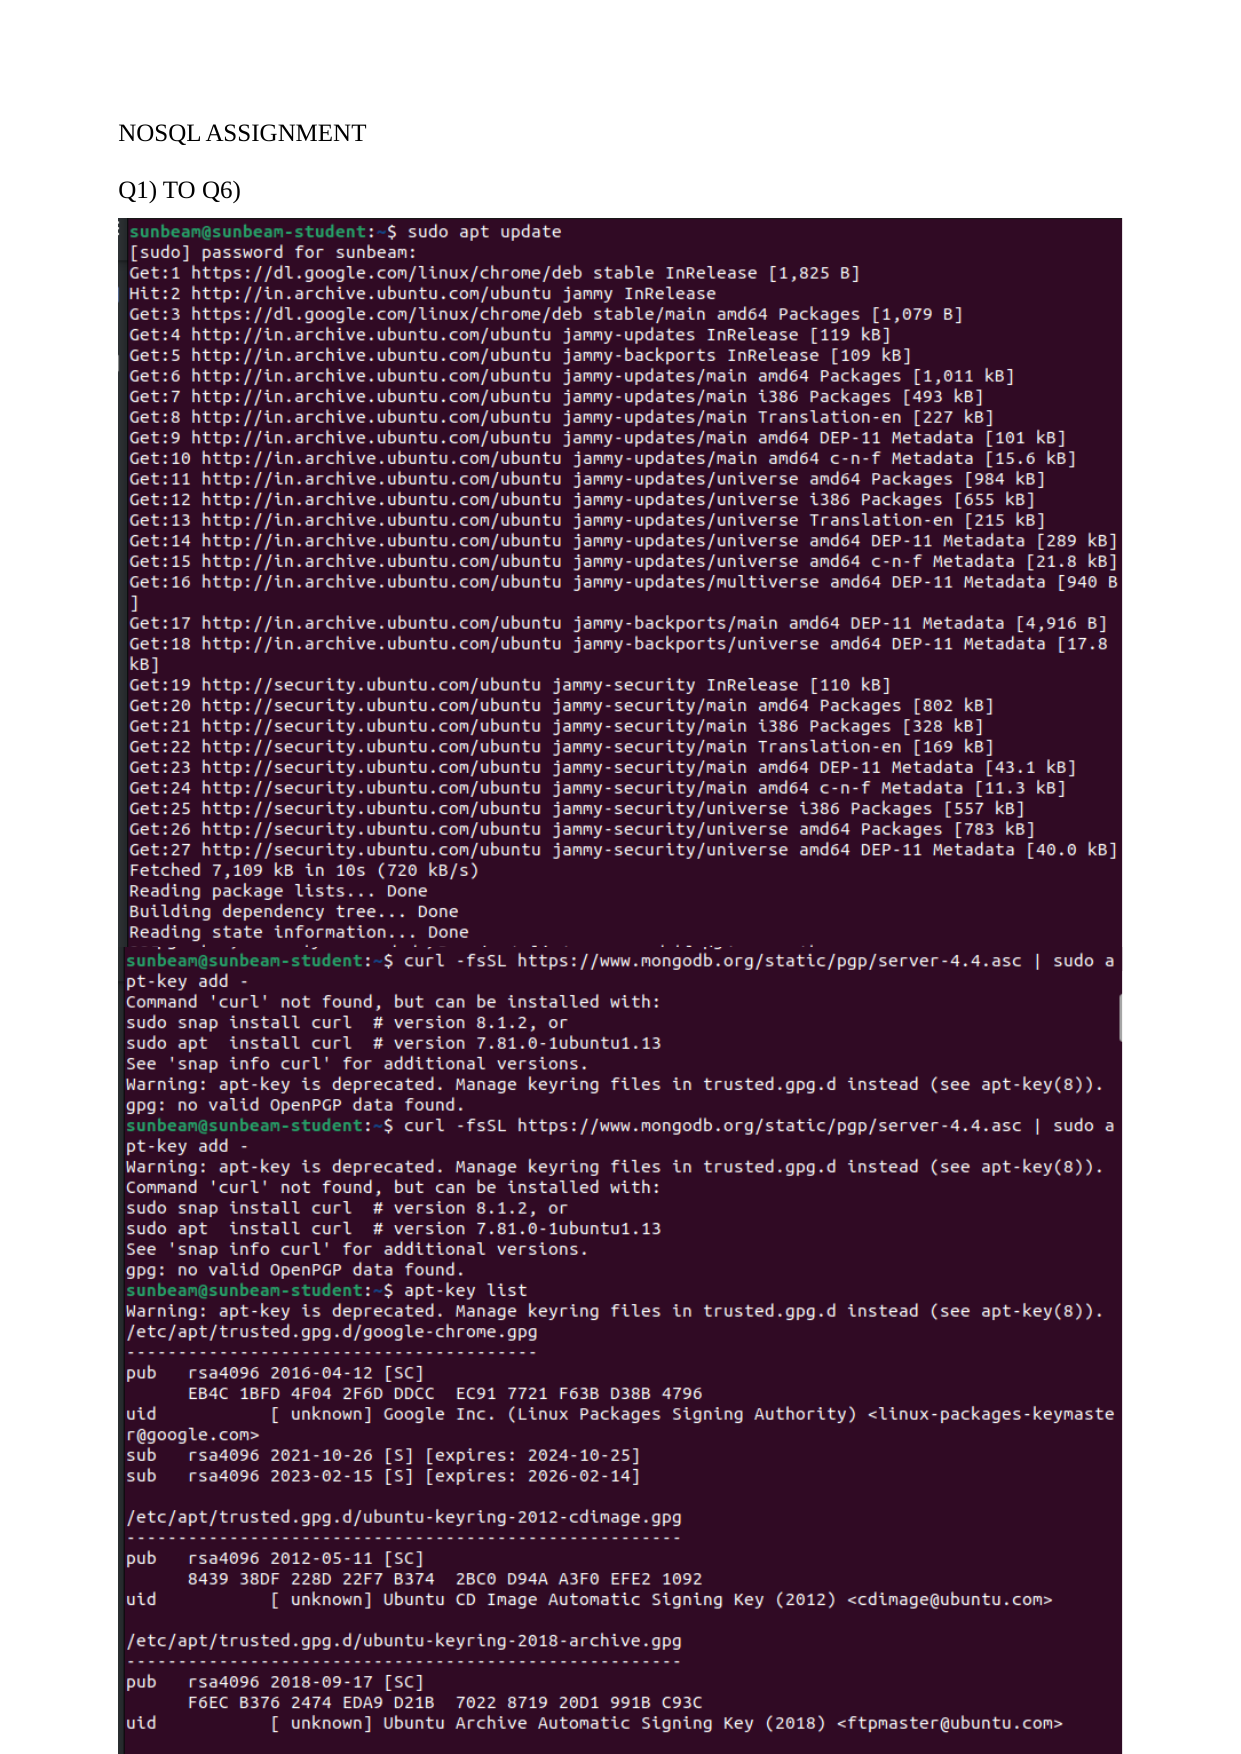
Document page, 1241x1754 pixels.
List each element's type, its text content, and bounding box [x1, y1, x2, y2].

text NOSQL ASSIGNMENT [118, 118, 1122, 176]
picture [118, 218, 1123, 1754]
text Q1) TO Q6) [118, 176, 1122, 204]
